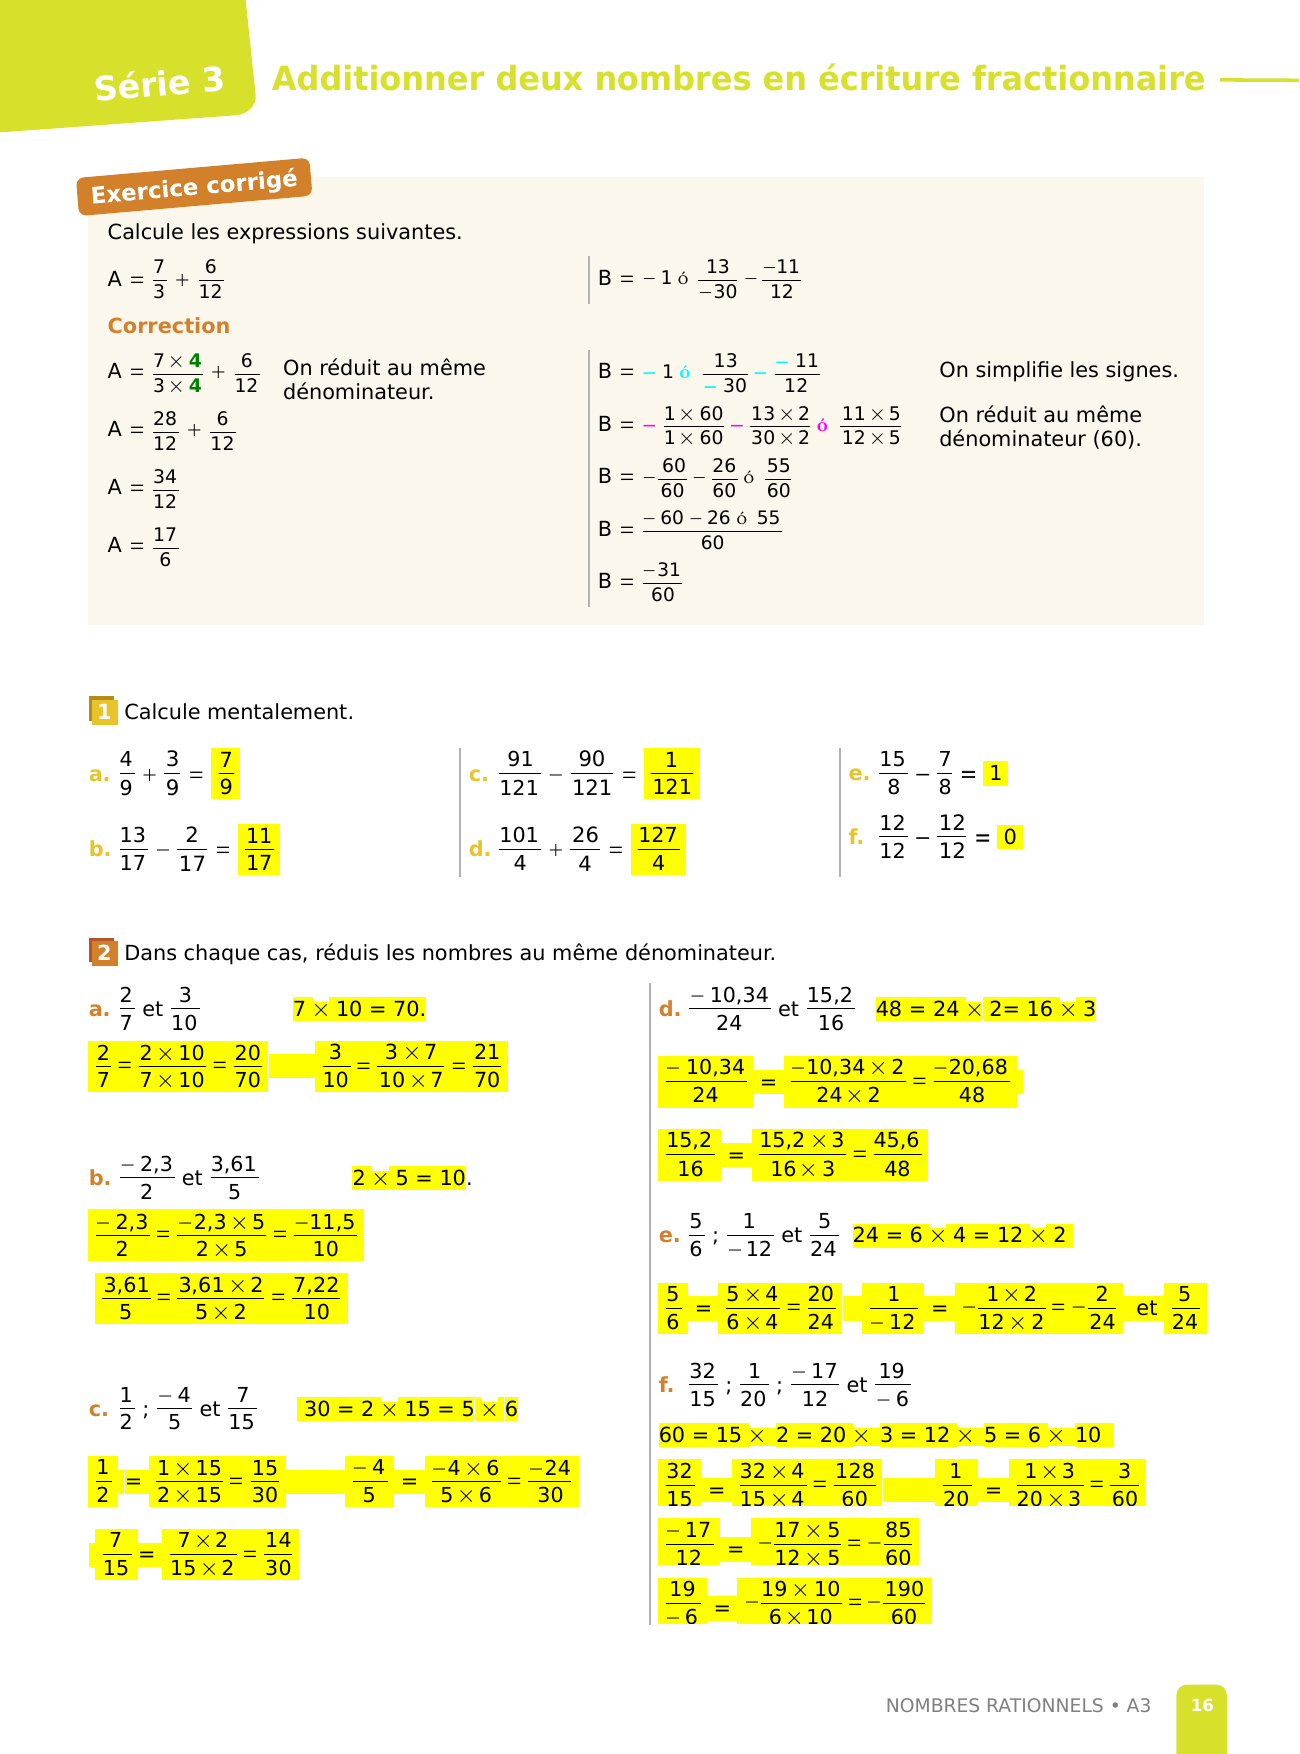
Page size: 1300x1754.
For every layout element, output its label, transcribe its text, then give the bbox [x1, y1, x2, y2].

text A   [107, 256, 580, 303]
text A  [107, 466, 580, 512]
list et 48 = 24 × 2= 16 × 3 [658, 983, 1211, 1035]
list et 7 × 10 = 70. [88, 983, 641, 1035]
list = [919, 1524, 1211, 1565]
list = [658, 1108, 1211, 1181]
text A  [107, 524, 580, 570]
subtitle − [88, 823, 451, 876]
subtitle  [88, 748, 451, 800]
subtitle − [848, 748, 1211, 799]
list ; ; et [658, 1359, 1211, 1411]
list = = [88, 1434, 641, 1507]
text Correction [107, 314, 1185, 339]
list 60 = 15 × 2 = 20 × 3 = 12 × 5 = 6 × 10 [1114, 1423, 1211, 1447]
list = [932, 1583, 1211, 1624]
text Calcule les expressions suivantes. [107, 220, 1185, 245]
list et 2 × 5 = 10. [88, 1152, 641, 1204]
subtitle Dans chaque cas, réduis les nombres au même dénominateur. [114, 938, 1211, 966]
list ; et 30 = 2 × 15 = 5 × 6 [88, 1383, 641, 1434]
text B  [598, 508, 1185, 554]
list = = et [658, 1261, 1211, 1334]
list = = [701, 1502, 732, 1506]
list 60 = 15 × 2 = 20 × 3 = 12 × 5 = 6 × 10 [658, 1423, 776, 1447]
list = = [701, 1464, 732, 1478]
list = = [882, 1464, 935, 1506]
text B  [598, 256, 1185, 303]
list ; et 24 = 6 × 4 = 12 × 2 [658, 1210, 1211, 1261]
text B  [598, 350, 1185, 397]
text A   [107, 350, 580, 397]
list = [707, 1583, 737, 1596]
list = = [1146, 1464, 1211, 1506]
subtitle − [468, 748, 831, 800]
list = [720, 1524, 751, 1537]
text B  [598, 403, 1185, 449]
text B  [598, 560, 1185, 606]
list = = [978, 1502, 1009, 1506]
text B  [598, 455, 1185, 502]
subtitle  [468, 823, 831, 876]
list = = [978, 1464, 1009, 1478]
subtitle − [848, 811, 1211, 863]
text A   [107, 408, 580, 454]
list = [658, 1035, 1211, 1108]
list = [88, 1507, 641, 1580]
subtitle Calcule mentalement. [114, 696, 1211, 724]
